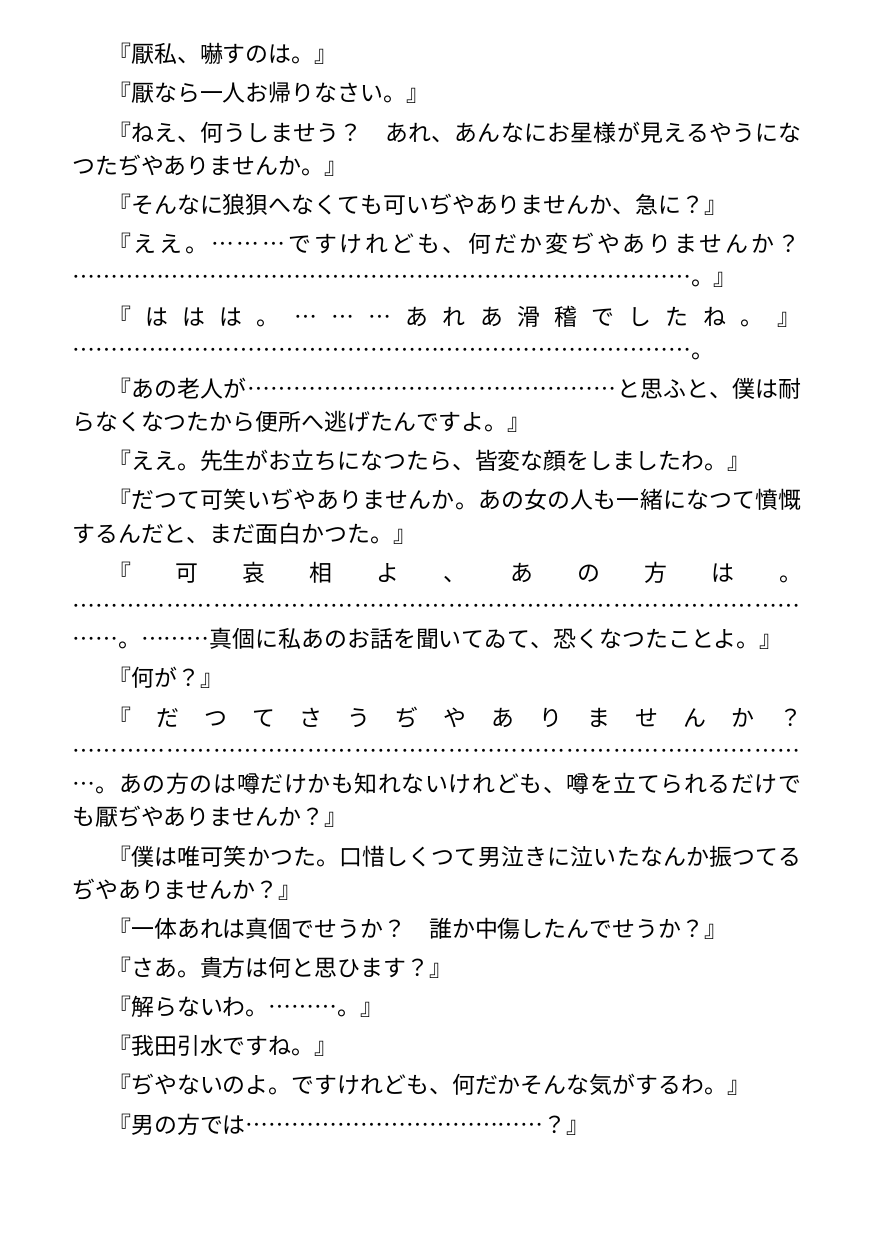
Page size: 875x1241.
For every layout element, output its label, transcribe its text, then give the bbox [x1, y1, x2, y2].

text 『僕は唯可笑かつた。口惜しくつて男泣きに泣いたなんか振つてるぢやありませんか？』 [72, 838, 802, 905]
text 『ははは。………あれあ滑稽でしたね。』………………………………………………………………………。 [72, 298, 802, 365]
text 『だつてさうぢやありませんか？……………………………………………………………………………………。あの方のは噂だけかも知れないけれども、噂を立てられるだけでも厭ぢやありませんか？』 [72, 699, 802, 832]
text 『一体あれは真個でせうか？ 誰か中傷したんでせうか？』 [72, 911, 802, 944]
text 『解らないわ。………。』 [72, 989, 802, 1022]
text 『ええ。………ですけれども、何だか変ぢやありませんか？………………………………………………………………………。』 [72, 226, 802, 292]
text 『あの老人が…………………………………………と思ふと、僕は耐らなくなつたから便所へ逃げたんですよ。』 [72, 371, 802, 437]
text 『何が？』 [72, 660, 802, 693]
text 『ぢやないのよ。ですけれども、何だかそんな気がするわ。』 [72, 1067, 802, 1101]
text 『男の方では…………………………………？』 [72, 1107, 802, 1140]
text 『厭私、嚇すのは。』 [72, 36, 802, 69]
text 『厭なら一人お帰りなさい。』 [72, 75, 802, 108]
text 『ねえ、何うしませう？ あれ、あんなにお星様が見えるやうになつたぢやありませんか。』 [72, 114, 802, 181]
text 『我田引水ですね。』 [72, 1028, 802, 1061]
text 『可哀相よ、あの方は。………………………………………………………………………………………。………真個に私あのお話を聞いてゐて、恐くなつたことよ。』 [72, 555, 802, 654]
text 『さあ。貴方は何と思ひます？』 [72, 950, 802, 983]
text 『だつて可笑いぢやありませんか。あの女の人も一緒になつて憤慨するんだと、まだ面白かつた。』 [72, 482, 802, 549]
text 『そんなに狼狽へなくても可いぢやありませんか、急に？』 [72, 187, 802, 220]
text 『ええ。先生がお立ちになつたら、皆変な顔をしましたわ。』 [72, 443, 802, 476]
